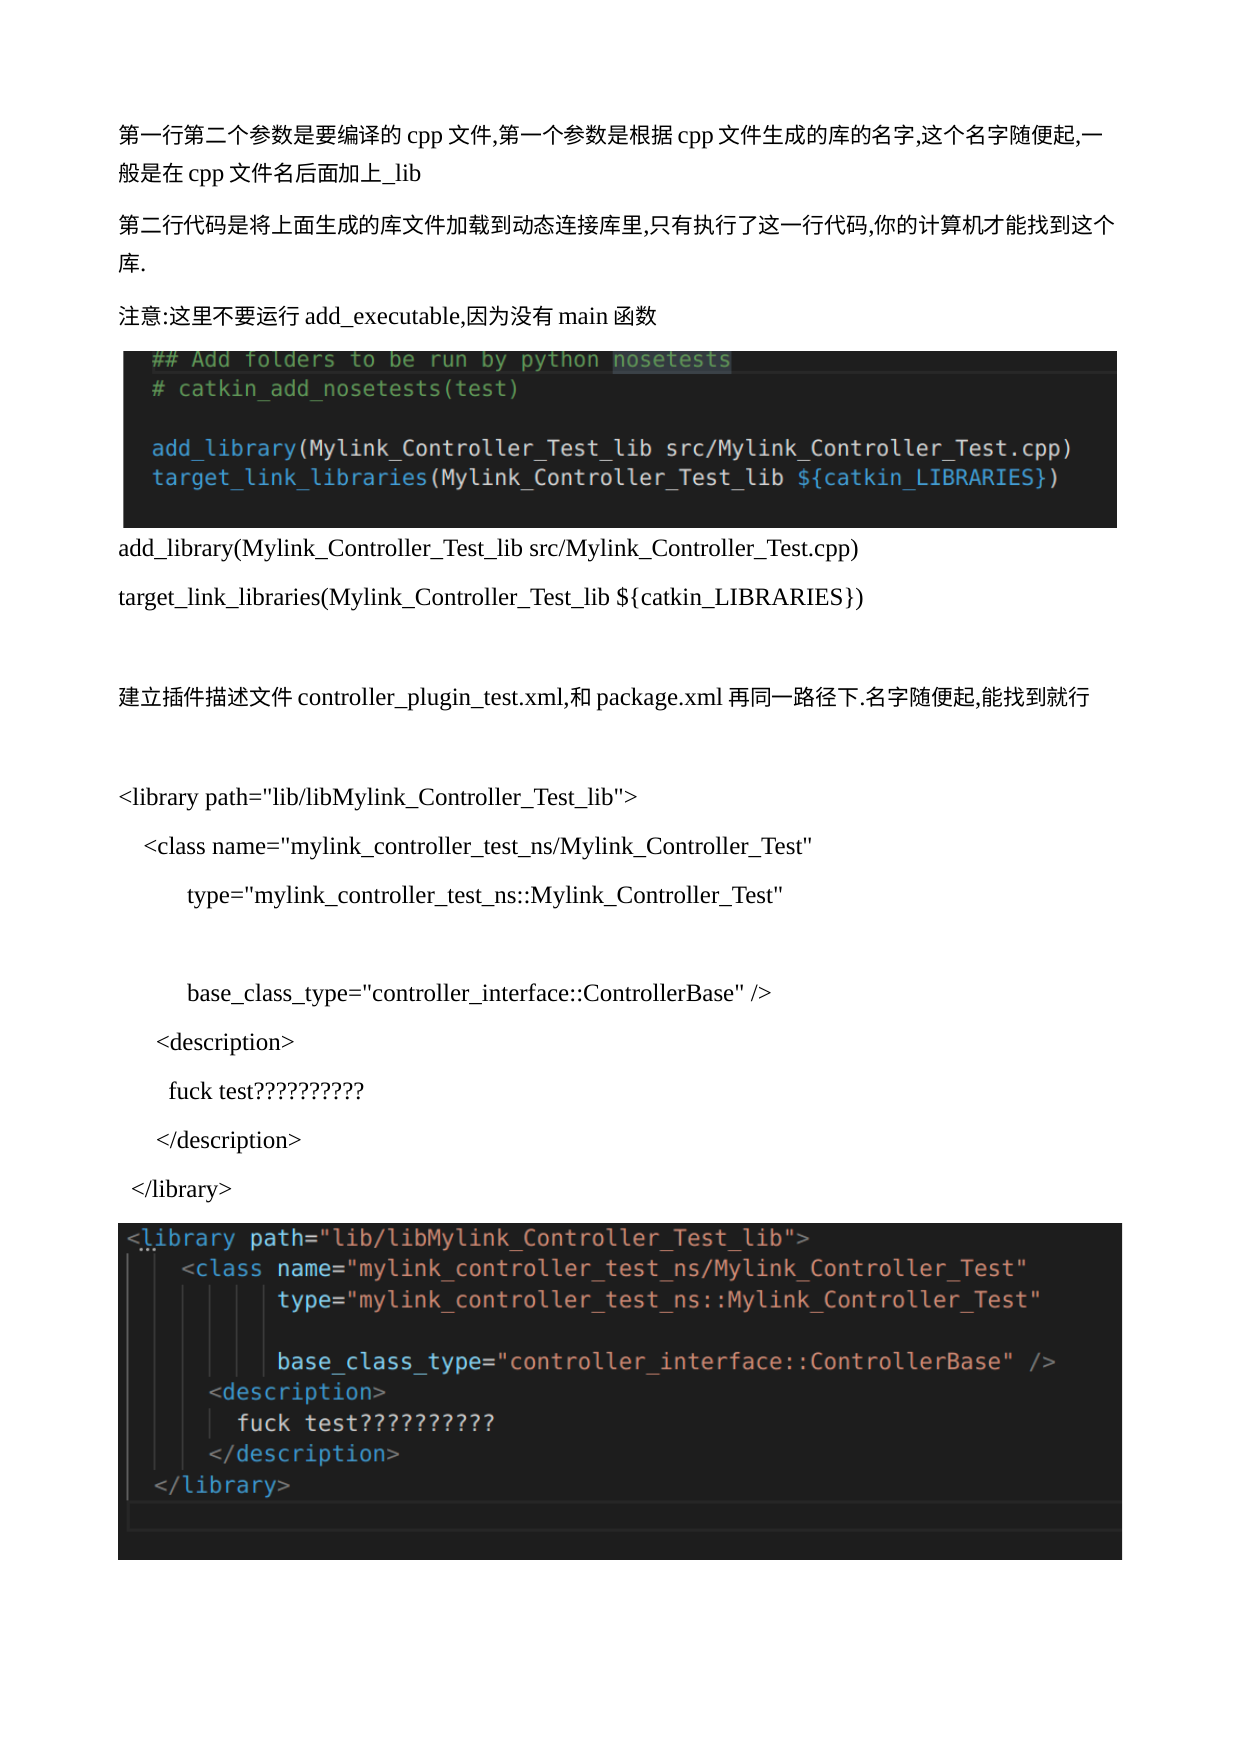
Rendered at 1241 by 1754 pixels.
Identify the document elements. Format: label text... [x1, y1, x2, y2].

text add_library(Mylink_Controller_Test_lib src/Mylink_Controller_Test.cpp) [118, 351, 1122, 562]
text </description> [118, 1125, 1122, 1154]
text fuck test?????????? [118, 1076, 1122, 1105]
text </library> [118, 1174, 1122, 1203]
text <description> [118, 1027, 1122, 1056]
text 第一行第二个参数是要编译的cpp文件,第一个参数是根据cpp文件生成的库的名字,这个名字随便起,一般是在cpp文件名后面加上_lib [118, 118, 1122, 188]
text target_link_libraries(Mylink_Controller_Test_lib ${catkin_LIBRARIES}) [118, 582, 1122, 611]
text type="mylink_controller_test_ns::Mylink_Controller_Test" [118, 880, 1122, 909]
picture [118, 1223, 1123, 1560]
text <class name="mylink_controller_test_ns/Mylink_Controller_Test" [118, 831, 1122, 860]
text 注意:这里不要运行add_executable,因为没有main函数 [118, 299, 1122, 331]
text base_class_type="controller_interface::ControllerBase" /> [118, 978, 1122, 1007]
text <library path="lib/libMylink_Controller_Test_lib"> [118, 782, 1122, 811]
picture [123, 351, 1117, 528]
text 建立插件描述文件controller_plugin_test.xml,和package.xml再同一路径下.名字随便起,能找到就行 [118, 680, 1122, 712]
text 第二行代码是将上面生成的库文件加载到动态连接库里,只有执行了这一行代码,你的计算机才能找到这个库. [118, 208, 1122, 278]
